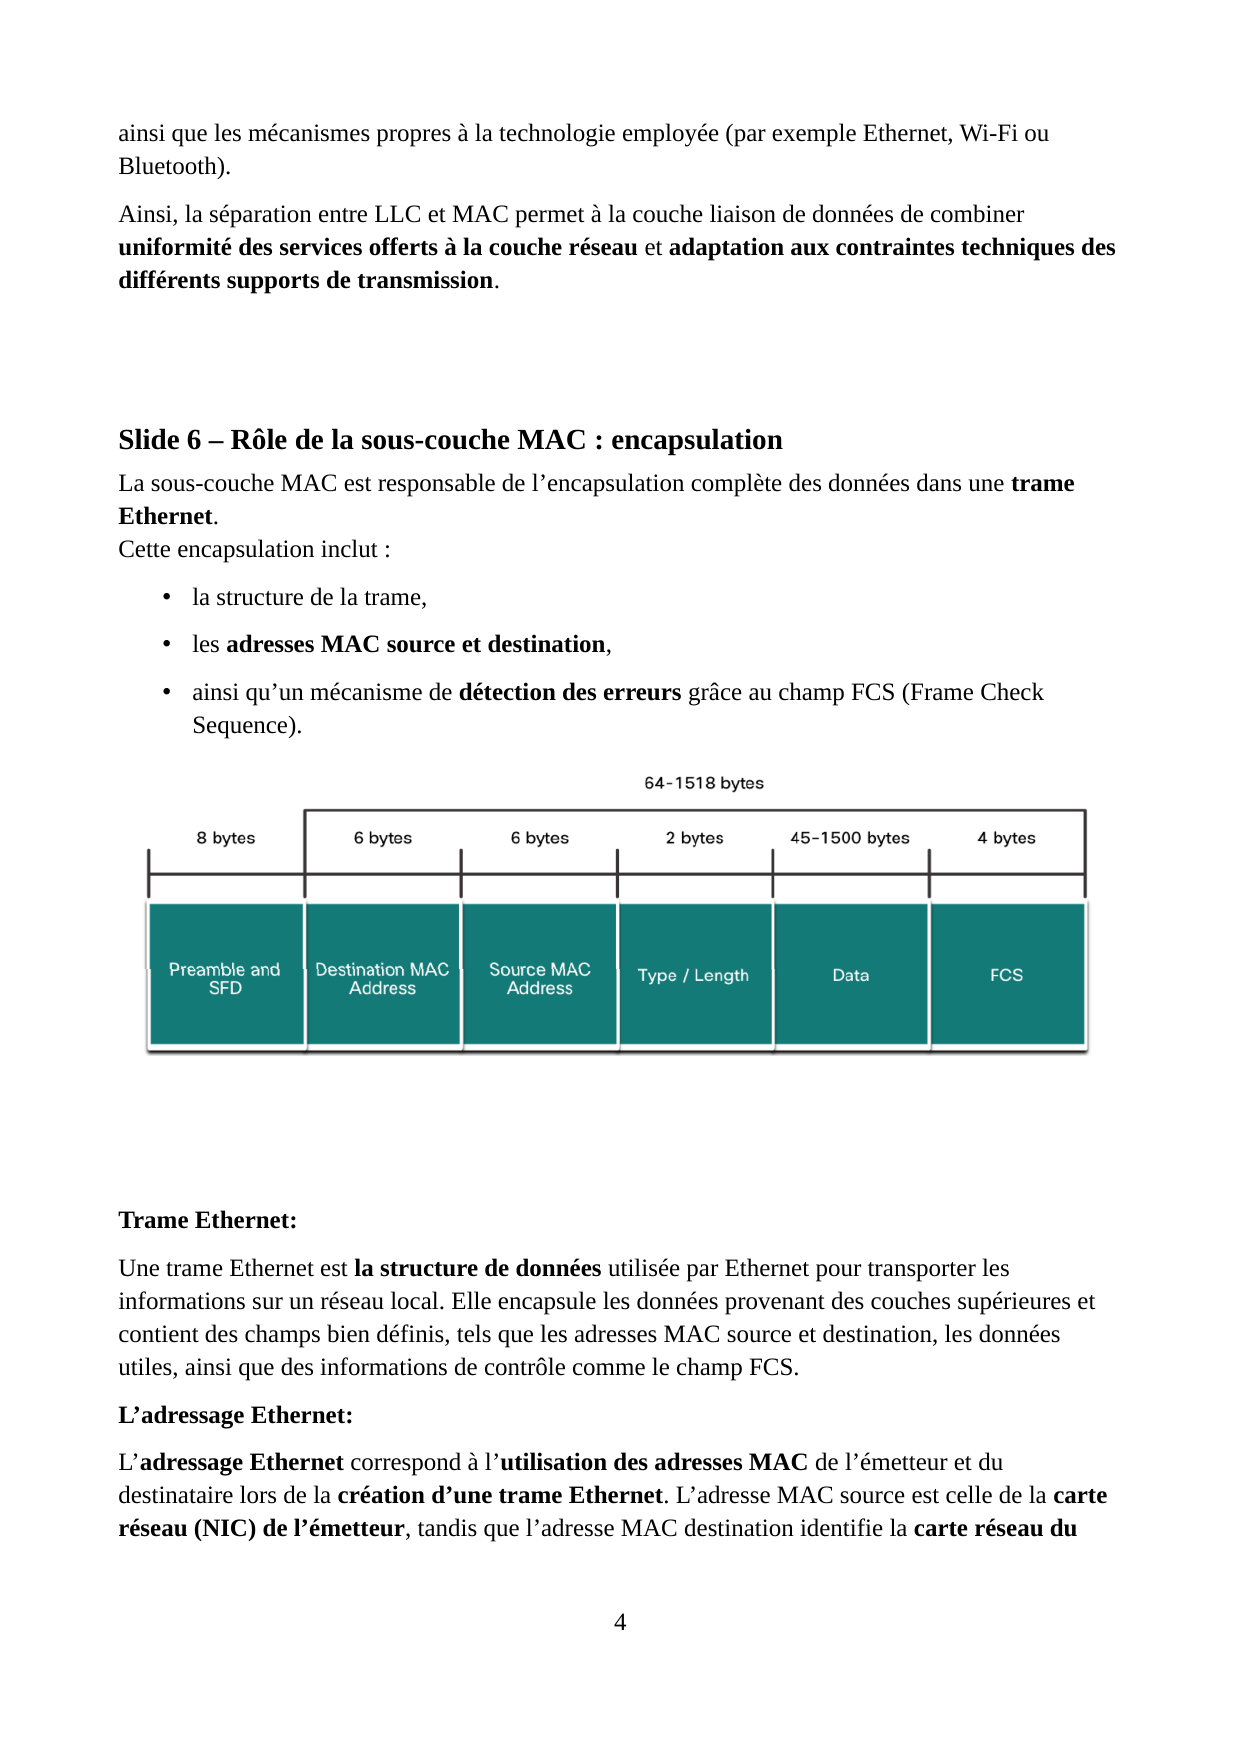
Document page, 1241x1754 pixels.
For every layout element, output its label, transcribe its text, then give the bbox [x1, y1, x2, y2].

list la structure de la trame, [162, 582, 1122, 611]
picture [118, 757, 1123, 1059]
list les adresses MAC source et destination, [162, 629, 1122, 658]
text La sous-couche MAC est responsable de l’encapsulation complète des données dans une trame Ethernet. Cette encapsulation inclut : [118, 468, 1122, 563]
text Une trame Ethernet est la structure de données utilisée par Ethernet pour transporter les informations sur un réseau local. Elle encapsule les données provenant des couches supérieures et contient des champs bien définis, tels que les adresses MAC source et destination, les données utiles, ainsi que des informations de contrôle comme le champ FCS. [118, 1253, 1122, 1381]
text ainsi que les mécanismes propres à la technologie employée (par exemple Ethernet, Wi-Fi ou Bluetooth). [118, 118, 1122, 180]
text Trame Ethernet: [118, 1205, 1122, 1234]
text L’adressage Ethernet correspond à l’utilisation des adresses MAC de l’émetteur et du destinataire lors de la création d’une trame Ethernet. L’adresse MAC source est celle de la carte réseau (NIC) de l’émetteur, tandis que l’adresse MAC destination identifie la carte réseau du [118, 1447, 1122, 1542]
list ainsi qu’un mécanisme de détection des erreurs grâce au champ FCS (Frame Check Sequence). [162, 677, 1122, 739]
text Ainsi, la séparation entre LLC et MAC permet à la couche liaison de données de combiner uniformité des services offerts à la couche réseau et adaptation aux contraintes techniques des différents supports de transmission. [118, 199, 1122, 293]
text L’adressage Ethernet: [118, 1400, 1122, 1428]
subtitle Slide 6 – Rôle de la sous-couche MAC : encapsulation [118, 422, 1122, 456]
